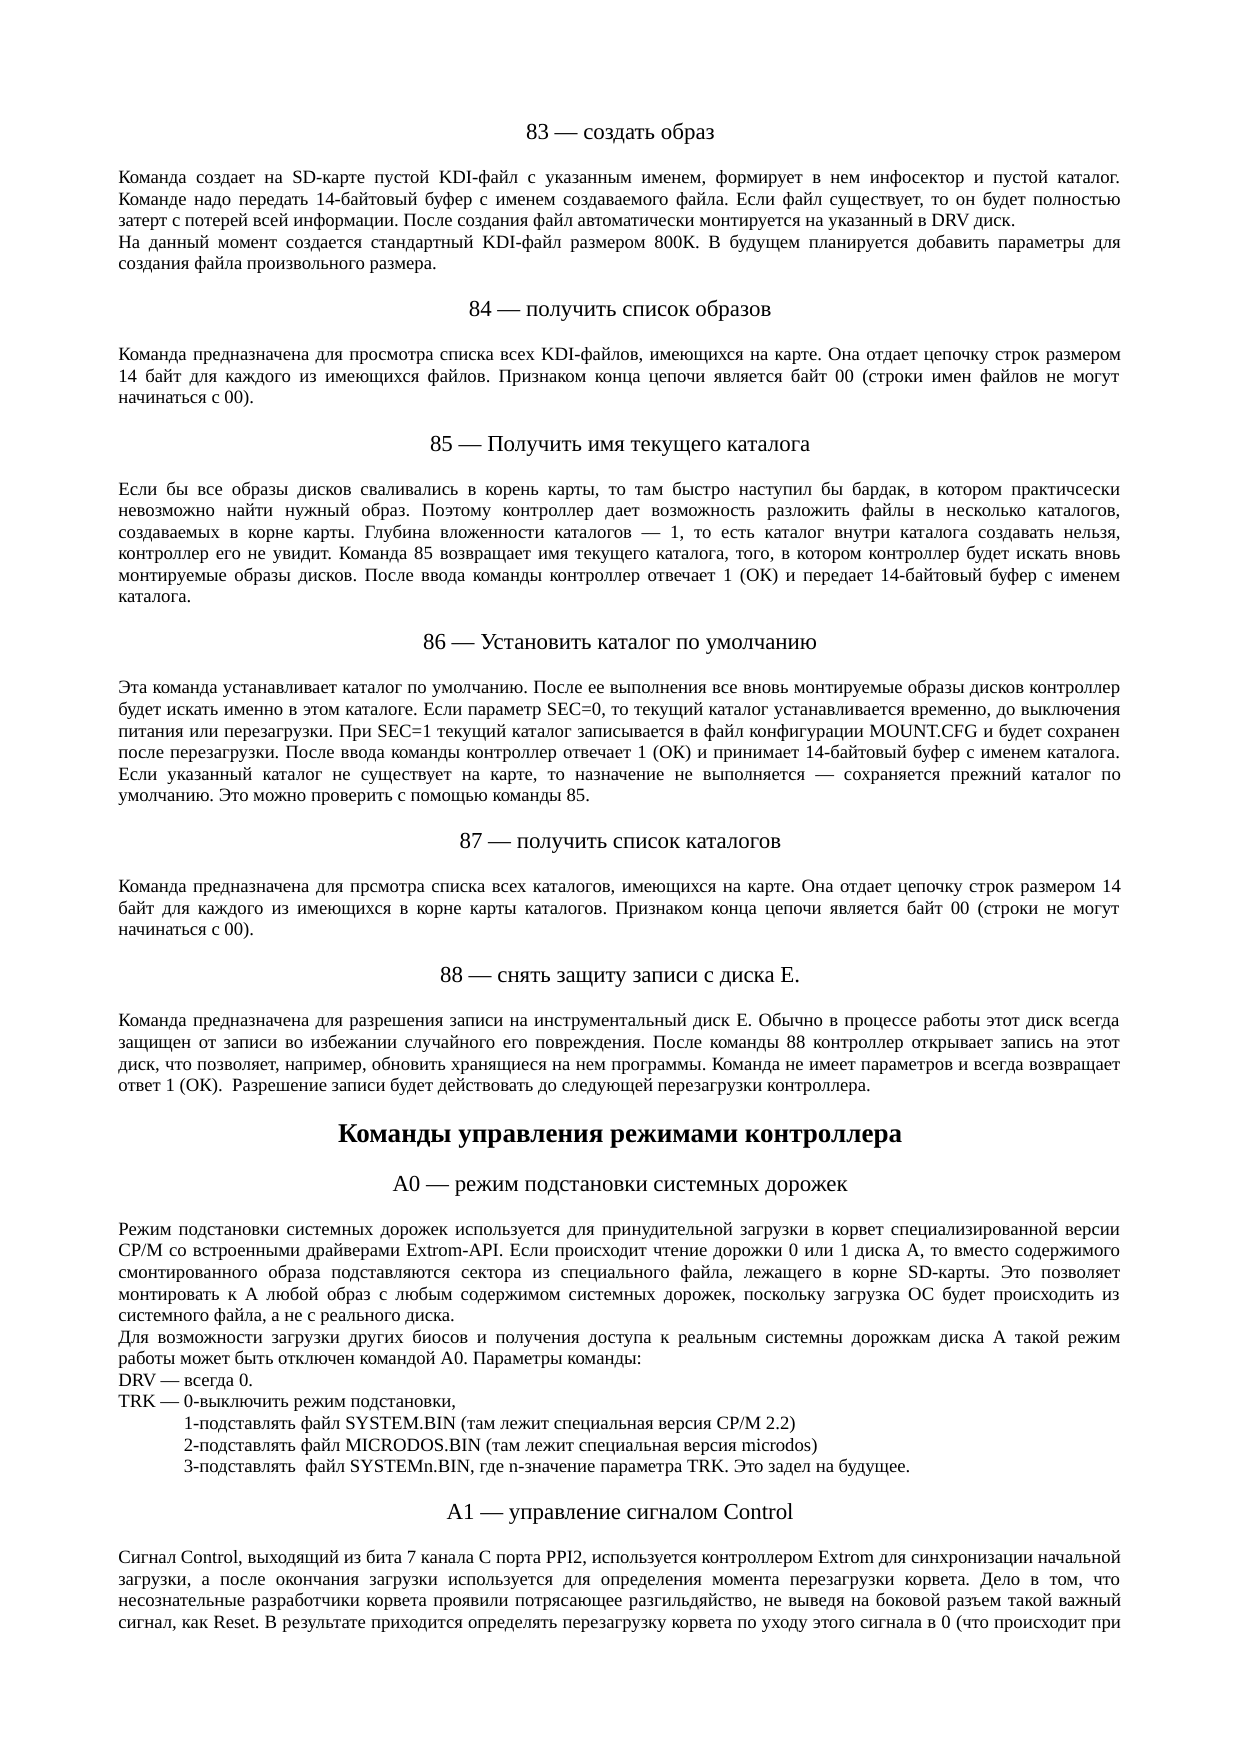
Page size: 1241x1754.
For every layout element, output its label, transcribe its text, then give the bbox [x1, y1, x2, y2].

text 87 — получить список каталогов [118, 827, 1122, 854]
text 3-подставлять файл SYSTEMn.BIN, где n-значение параметра TRK. Это задел на будущее. [118, 1455, 1122, 1477]
text Режим подстановки системных дорожек используется для принудительной загрузки в корвет специализированной версии CP/M со встроенными драйверами Extrom-API. Если происходит чтение дорожки 0 или 1 диска А, то вместо содержимого смонтированного образа подставляются сектора из специального файла, лежащего в корне SD-карты. Это позволяет монтировать к А любой образ с любым содержимом системных дорожек, поскольку загрузка ОС будет происходить из системного файла, а не с реального диска. [118, 1218, 1122, 1326]
text Команда предназначена для прсмотра списка всех каталогов, имеющихся на карте. Она отдает цепочку строк размером 14 байт для каждого из имеющихся в корне карты каталогов. Признаком конца цепочи является байт 00 (строки не могут начинаться с 00). [118, 875, 1122, 940]
text A0 — режим подстановки системных дорожек [118, 1170, 1122, 1196]
text Команда предназначена для просмотра списка всех KDI-файлов, имеющихся на карте. Она отдает цепочку строк размером 14 байт для каждого из имеющихся файлов. Признаком конца цепочи является байт 00 (строки имен файлов не могут начинаться с 00). [118, 343, 1122, 408]
text 86 — Установить каталог по умолчанию [118, 628, 1122, 655]
text A1 — управление сигналом Control [118, 1498, 1122, 1524]
text Если бы все образы дисков сваливались в корень карты, то там быстро наступил бы бардак, в котором практичсески невозможно найти нужный образ. Поэтому контроллер дает возможность разложить файлы в несколько каталогов, создаваемых в корне карты. Глубина вложенности каталогов — 1, то есть каталог внутри каталога создавать нельзя, контроллер его не увидит. Команда 85 возвращает имя текущего каталога, того, в котором контроллер будет искать вновь монтируемые образы дисков. После ввода команды контроллер отвечает 1 (ОК) и передает 14-байтовый буфер с именем каталога. [118, 477, 1122, 607]
text 1-подставлять файл SYSTEM.BIN (там лежит специальная версия CP/M 2.2) [118, 1412, 1122, 1433]
text Команды управления режимами контроллера [118, 1117, 1122, 1148]
text На данный момент создается стандартный KDI-файл размером 800К. В будущем планируется добавить параметры для создания файла произвольного размера. [118, 231, 1122, 274]
text DRV — всегда 0. [118, 1369, 1122, 1390]
text 84 — получить список образов [118, 295, 1122, 322]
text 83 — создать образ [118, 118, 1122, 144]
text Команда создает на SD-карте пустой KDI-файл с указанным именем, формирует в нем инфосектор и пустой каталог. Команде надо передать 14-байтовый буфер с именем создаваемого файла. Если файл существует, то он будет полностью затерт с потерей всей информации. После создания файл автоматически монтируется на указанный в DRV диск. [118, 166, 1122, 231]
text 85 — Получить имя текущего каталога [118, 429, 1122, 456]
text TRK — 0-выключить режим подстановки, [118, 1390, 1122, 1412]
text 88 — снять защиту записи с диска E. [118, 961, 1122, 988]
text 2-подставлять файл MICRODOS.BIN (там лежит специальная версия microdos) [118, 1433, 1122, 1455]
text Эта команда устанавливает каталог по умолчанию. После ее выполнения все вновь монтируемые образы дисков контроллер будет искать именно в этом каталоге. Если параметр SEC=0, то текущий каталог устанавливается временно, до выключения питания или перезагрузки. При SEC=1 текущий каталог записывается в файл конфигурации MOUNT.CFG и будет сохранен после перезагрузки. После ввода команды контроллер отвечает 1 (ОК) и принимает 14-байтовый буфер с именем каталога. Если указанный каталог не существует на карте, то назначение не выполняется — сохраняется прежний каталог по умолчанию. Это можно проверить с помощью команды 85. [118, 676, 1122, 806]
text Сигнал Control, выходящий из бита 7 канала С порта PPI2, используется контроллером Extrom для синхронизации начальной загрузки, а после окончания загрузки используется для определения момента перезагрузки корвета. Дело в том, что несознательные разработчики корвета проявили потрясающее разгильдяйство, не выведя на боковой разъем такой важный сигнал, как Reset. В результате приходится определять перезагрузку корвета по уходу этого сигнала в 0 (что происходит при [118, 1546, 1122, 1632]
text Для возможности загрузки других биосов и получения доступа к реальным системны дорожкам диска А такой режим работы может быть отключен командой A0. Параметры команды: [118, 1326, 1122, 1369]
text Команда предназначена для разрешения записи на инструментальный диск E. Обычно в процессе работы этот диск всегда защищен от записи во избежании случайного его повреждения. После команды 88 контроллер открывает запись на этот диск, что позволяет, например, обновить хранящиеся на нем программы. Команда не имеет параметров и всегда возвращает ответ 1 (ОК). Разрешение записи будет действовать до следующей перезагрузки контроллера. [118, 1009, 1122, 1096]
